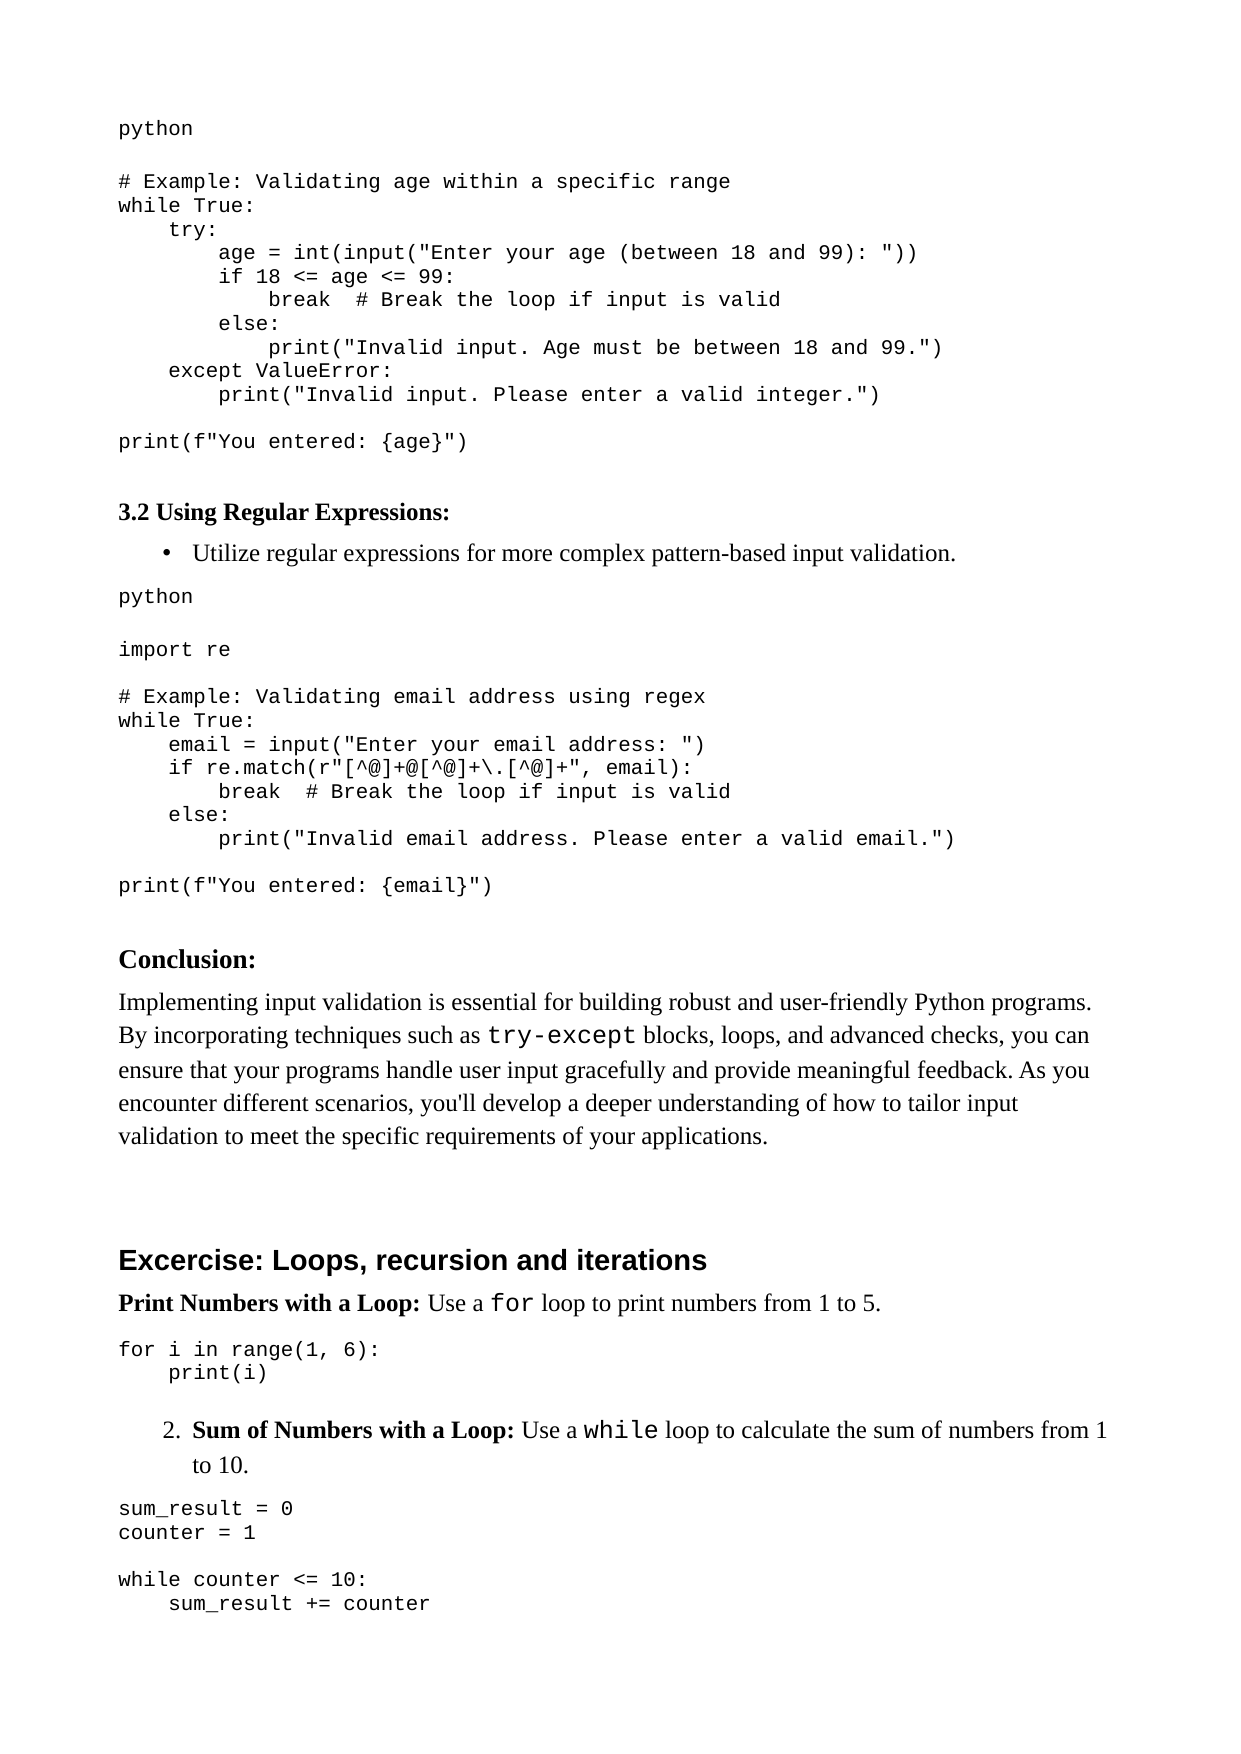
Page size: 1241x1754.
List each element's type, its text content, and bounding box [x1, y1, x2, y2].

text else: [118, 804, 1122, 828]
text email = input("Enter your email address: ") [118, 733, 1122, 757]
text # Example: Validating age within a specific range [118, 171, 1122, 195]
text print("Invalid email address. Please enter a valid email.") [118, 828, 1122, 852]
text break # Break the loop if input is valid [118, 289, 1122, 313]
text except ValueError: [118, 360, 1122, 384]
text while True: [118, 710, 1122, 733]
subtitle Excercise: Loops, recursion and iterations [118, 1242, 1122, 1276]
text python [118, 586, 1122, 609]
text print("Invalid input. Age must be between 18 and 99.") [118, 337, 1122, 360]
text counter = 1 [118, 1522, 1122, 1545]
list Sum of Numbers with a Loop: Use a while loop to calculate the sum of numbers from 1 to 10. [162, 1415, 1122, 1479]
text age = int(input("Enter your age (between 18 and 99): ")) [118, 242, 1122, 266]
text if 18 <= age <= 99: [118, 266, 1122, 289]
text # Example: Validating email address using regex [118, 686, 1122, 710]
list Utilize regular expressions for more complex pattern-based input validation. [162, 538, 1122, 567]
text while counter <= 10: [118, 1569, 1122, 1593]
text try: [118, 218, 1122, 242]
text print("Invalid input. Please enter a valid integer.") [118, 384, 1122, 408]
text print(f"You entered: {email}") [118, 875, 1122, 899]
text Print Numbers with a Loop: Use a for loop to print numbers from 1 to 5. [118, 1288, 1122, 1319]
text else: [118, 313, 1122, 337]
text for i in range(1, 6): [118, 1338, 1122, 1362]
text sum_result = 0 [118, 1498, 1122, 1522]
text if re.match(r"[^@]+@[^@]+\.[^@]+", email): [118, 757, 1122, 781]
text import re [118, 639, 1122, 663]
text sum_result += counter [118, 1593, 1122, 1616]
text python [118, 118, 1122, 142]
subtitle Conclusion: [118, 943, 1122, 974]
text print(f"You entered: {age}") [118, 431, 1122, 455]
text Implementing input validation is essential for building robust and user-friendly Python programs. By incorporating techniques such as try-except blocks, loops, and advanced checks, you can ensure that your programs handle user input gracefully and provide meaningful feedback. As you encounter different scenarios, you'll develop a deeper understanding of how to tailor input validation to meet the specific requirements of your applications. [118, 987, 1122, 1150]
text break # Break the loop if input is valid [118, 781, 1122, 804]
text print(i) [118, 1362, 1122, 1386]
subtitle 3.2 Using Regular Expressions: [118, 497, 1122, 526]
text while True: [118, 195, 1122, 218]
